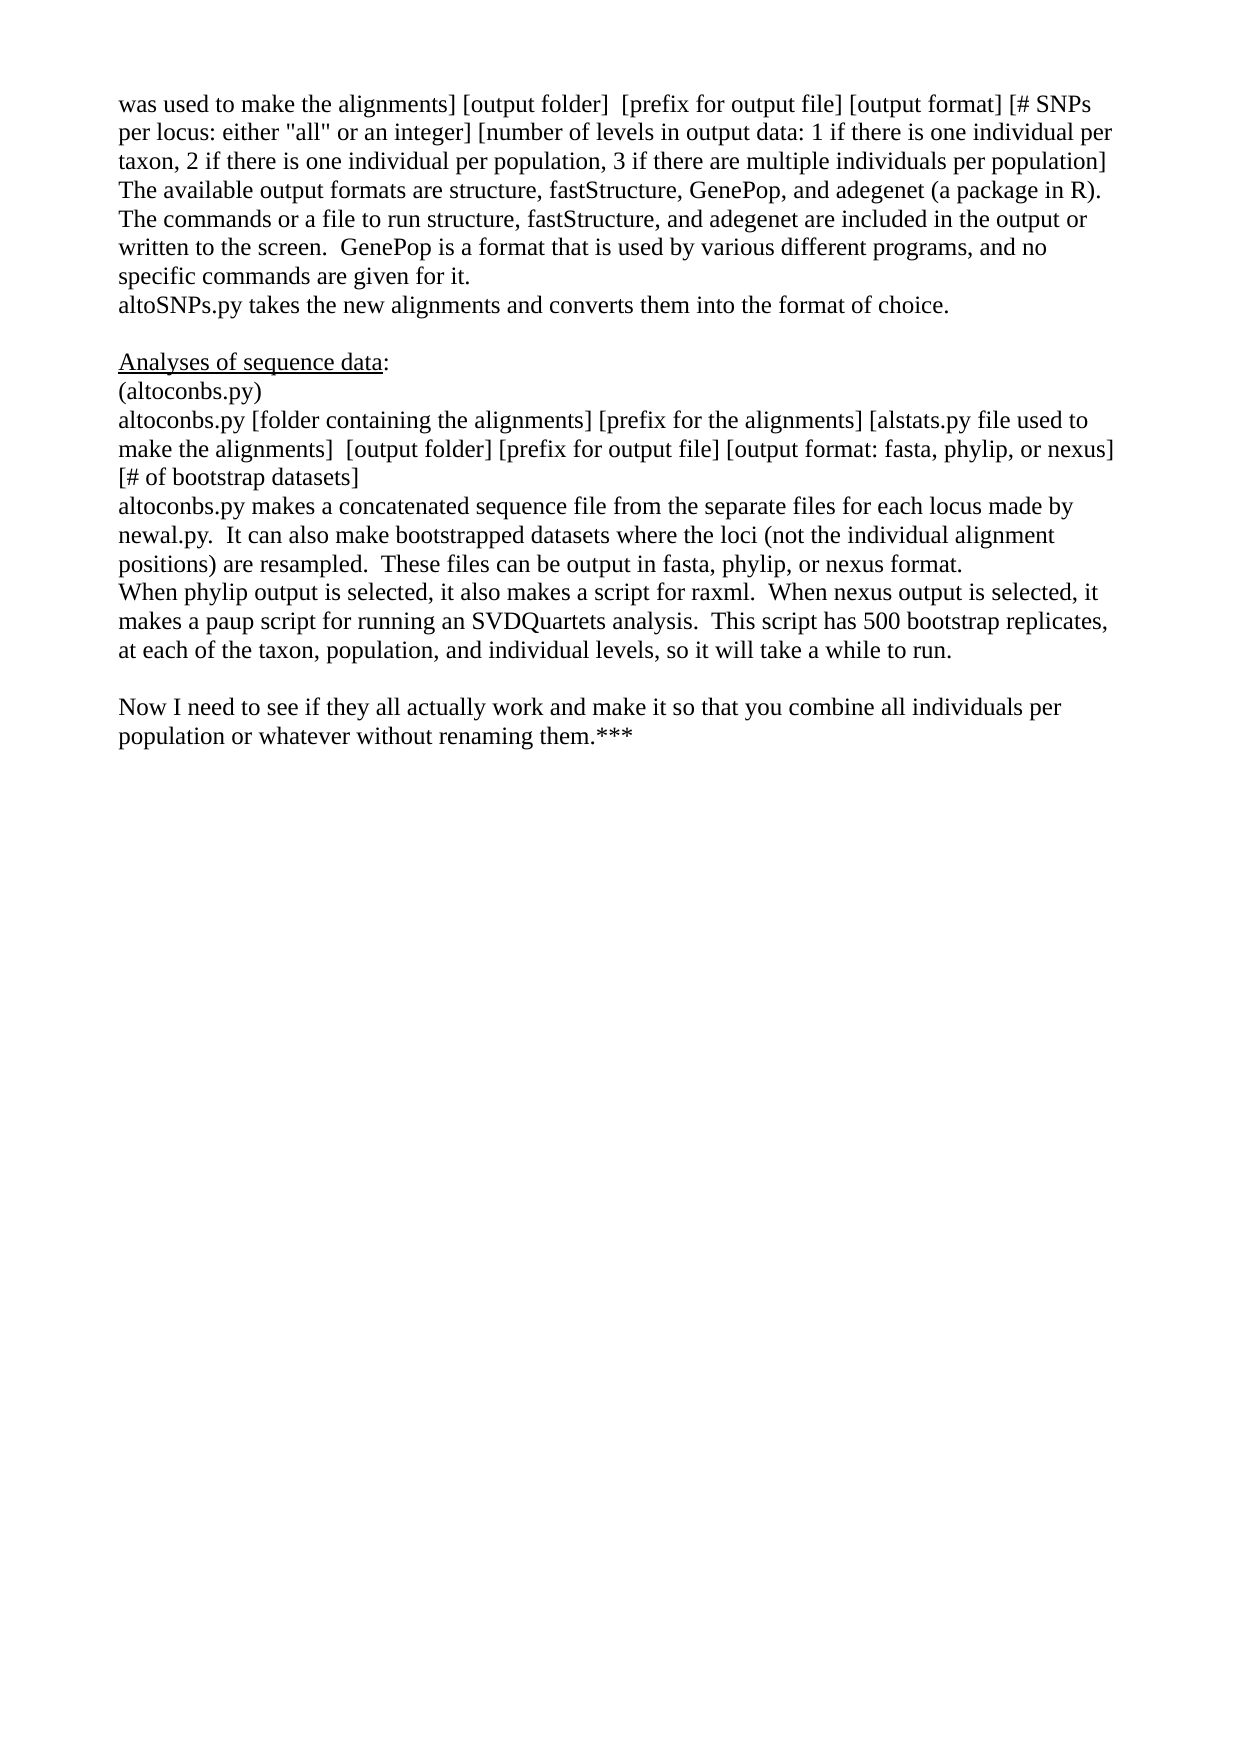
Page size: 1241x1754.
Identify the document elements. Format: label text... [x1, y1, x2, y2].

text Analyses of sequence data: [118, 347, 1122, 376]
text altoSNPs.py takes the new alignments and converts them into the format of choice. [118, 290, 1122, 319]
text The available output formats are structure, fastStructure, GenePop, and adegenet (a package in R). [118, 175, 1122, 204]
text was used to make the alignments] [output folder] [prefix for output file] [output format] [# SNPs per locus: either "all" or an integer] [number of levels in output data: 1 if there is one individual per taxon, 2 if there is one individual per population, 3 if there are multiple individuals per population] [118, 89, 1122, 175]
text altoconbs.py [folder containing the alignments] [prefix for the alignments] [alstats.py file used to make the alignments] [output folder] [prefix for output file] [output format: fasta, phylip, or nexus] [# of bootstrap datasets] [118, 405, 1122, 491]
text The commands or a file to run structure, fastStructure, and adegenet are included in the output or written to the screen. GenePop is a format that is used by various different programs, and no specific commands are given for it. [118, 204, 1122, 290]
text altoconbs.py makes a concatenated sequence file from the separate files for each locus made by newal.py. It can also make bootstrapped datasets where the loci (not the individual alignment positions) are resampled. These files can be output in fasta, phylip, or nexus format. [118, 491, 1122, 577]
text Now I need to see if they all actually work and make it so that you combine all individuals per population or whatever without renaming them.*** [118, 692, 1122, 750]
text When phylip output is selected, it also makes a script for raxml. When nexus output is selected, it makes a paup script for running an SVDQuartets analysis. This script has 500 bootstrap replicates, at each of the taxon, population, and individual levels, so it will take a while to run. [118, 577, 1122, 664]
text (altoconbs.py) [118, 376, 1122, 405]
